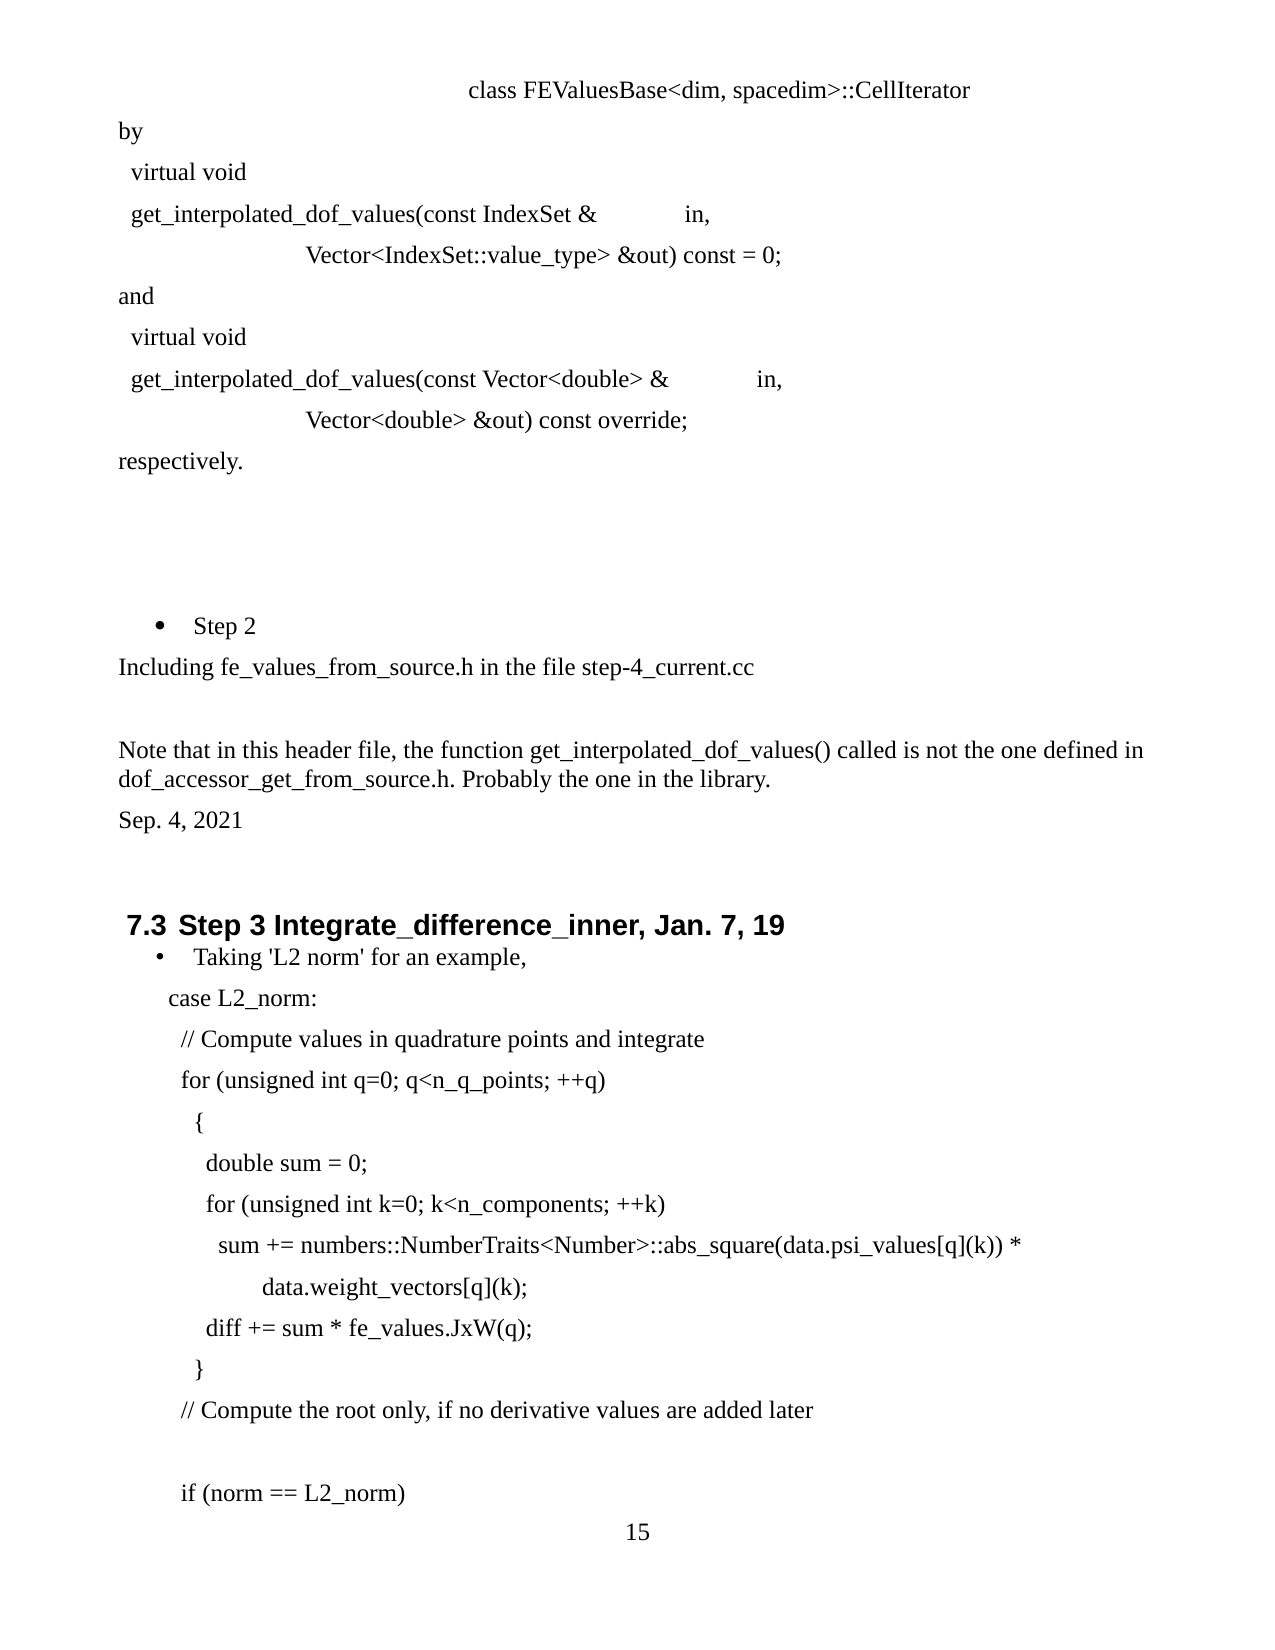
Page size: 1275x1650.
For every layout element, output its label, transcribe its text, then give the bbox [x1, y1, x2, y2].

text diff += sum * fe_values.JxW(q); [118, 1313, 1157, 1342]
list Step 2 [156, 611, 1157, 640]
list Taking 'L2 norm' for an example, [156, 942, 1157, 971]
text data.weight_vectors[q](k); [118, 1272, 1157, 1301]
text { [118, 1107, 1157, 1136]
text } [118, 1354, 1157, 1383]
text if (norm == L2_norm) [118, 1478, 1157, 1507]
text // Compute the root only, if no derivative values are added later [118, 1396, 1157, 1424]
text virtual void [118, 157, 1157, 186]
subtitle Step 3 Integrate_difference_inner, Jan. 7, 19 [118, 908, 1157, 942]
text Vector<double> &out) const override; [118, 405, 1157, 434]
text for (unsigned int k=0; k<n_components; ++k) [118, 1189, 1157, 1218]
text for (unsigned int q=0; q<n_q_points; ++q) [118, 1066, 1157, 1094]
text virtual void [118, 322, 1157, 351]
text double sum = 0; [118, 1148, 1157, 1177]
text class FEValuesBase<dim, spacedim>::CellIterator [118, 75, 1157, 104]
text sum += numbers::NumberTraits<Number>::abs_square(data.psi_values[q](k)) * [118, 1231, 1157, 1259]
text and [118, 281, 1157, 310]
text by [118, 116, 1157, 145]
text Note that in this header file, the function get_interpolated_dof_values() called is not the one defined in dof_accessor_get_from_source.h. Probably the one in the library. [118, 735, 1157, 792]
text Vector<IndexSet::value_type> &out) const = 0; [118, 240, 1157, 269]
text // Compute values in quadrature points and integrate [118, 1024, 1157, 1053]
text get_interpolated_dof_values(const Vector<double> & in, [118, 364, 1157, 392]
text Including fe_values_from_source.h in the file step-4_current.cc [118, 652, 1157, 681]
text get_interpolated_dof_values(const IndexSet & in, [118, 199, 1157, 227]
text Sep. 4, 2021 [118, 805, 1157, 834]
text case L2_norm: [118, 983, 1157, 1012]
text respectively. [118, 446, 1157, 475]
